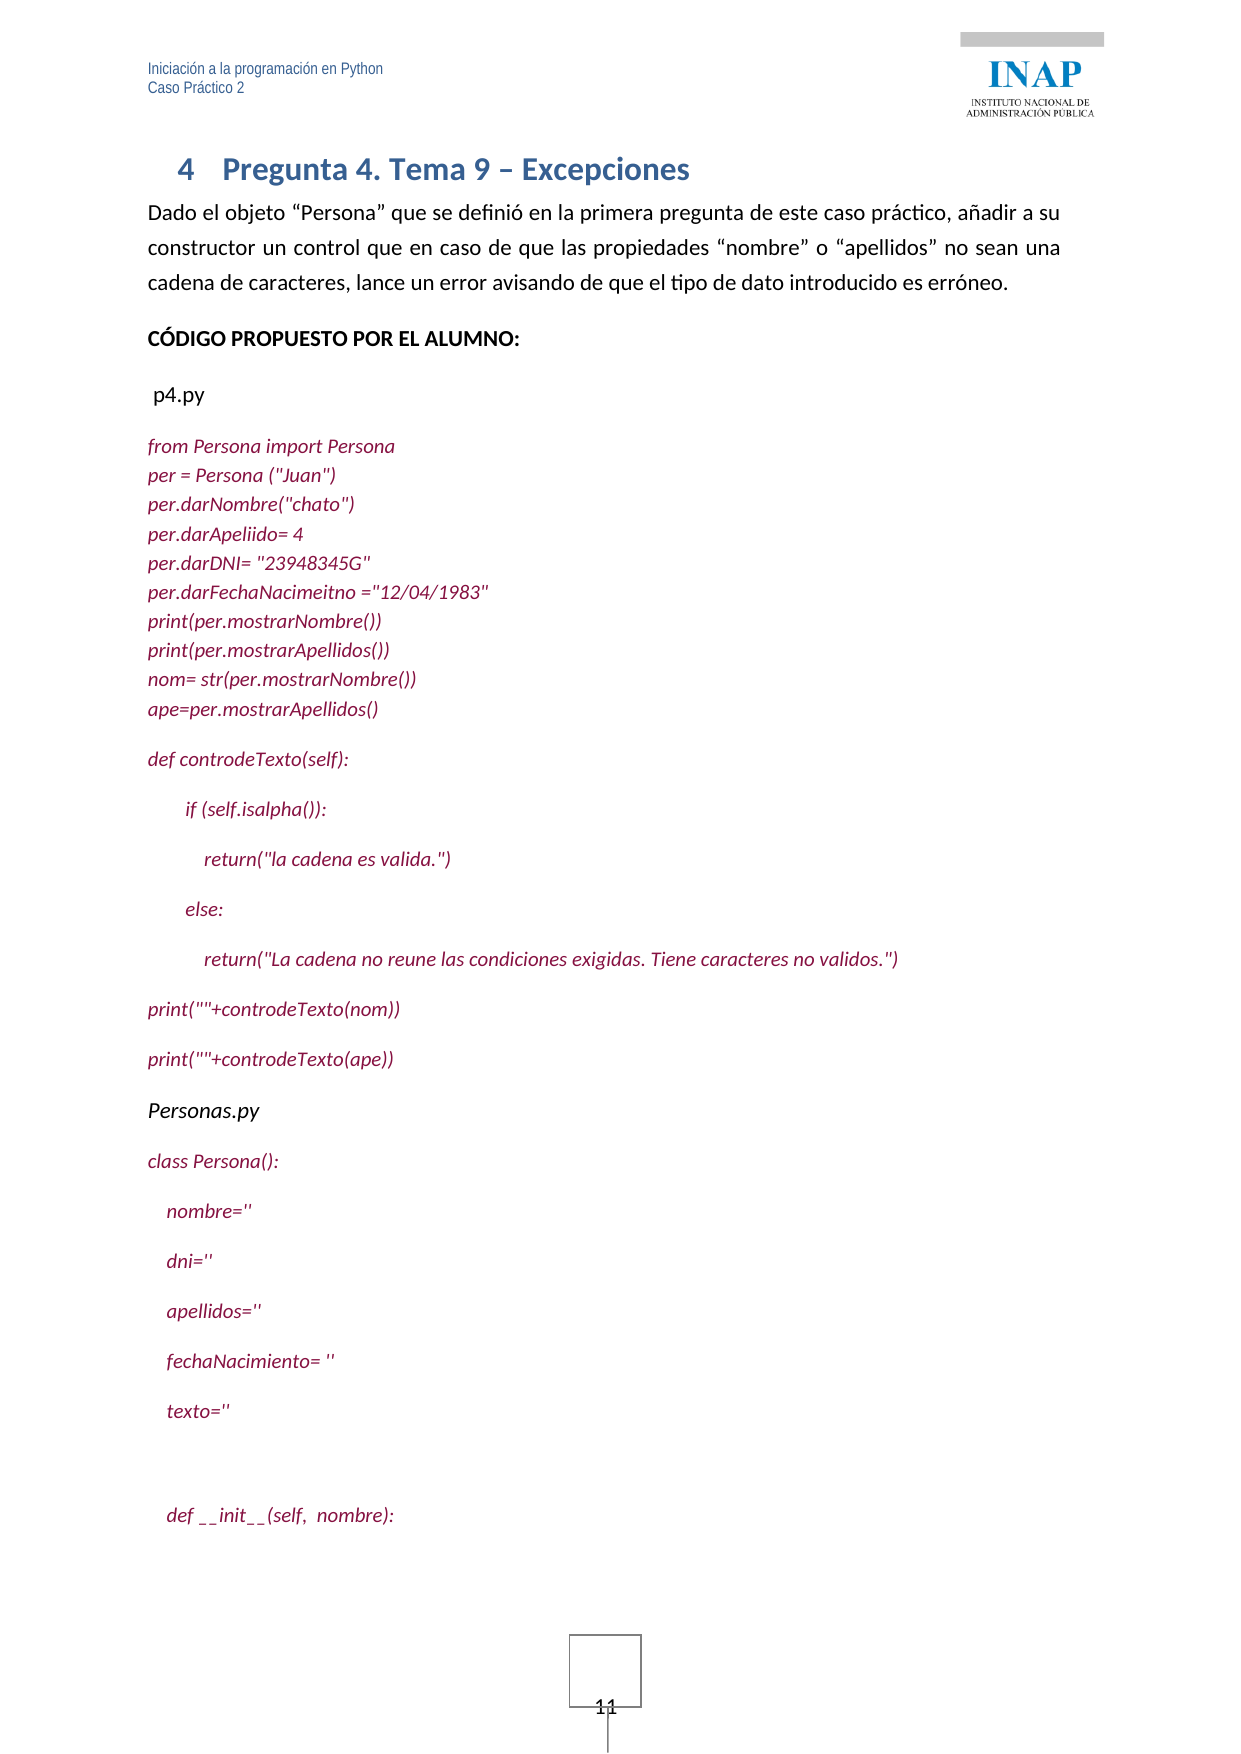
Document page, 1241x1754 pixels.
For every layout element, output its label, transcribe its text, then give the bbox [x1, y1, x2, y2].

text if (self.isalpha()): [148, 796, 1063, 821]
text apellidos='' [148, 1299, 1063, 1324]
picture [960, 32, 1105, 134]
text fechaNacimiento= '' [148, 1349, 1063, 1374]
text print(""+controdeTexto(nom)) [148, 996, 1063, 1021]
text class Persona(): [148, 1149, 1063, 1174]
text Personas.py [148, 1096, 1063, 1124]
text return("la cadena es valida.") [148, 846, 1063, 871]
subtitle Pregunta 4. Tema 9 – Excepciones [177, 148, 1063, 188]
text from Persona import Persona per = Persona ("Juan") per.darNombre("chato") per.darApeliido= 4 per.darDNI= "23948345G" per.darFechaNacimeitno ="12/04/1983" print(per.mostrarNombre()) print(per.mostrarApellidos()) nom= str(per.mostrarNombre()) ape=per.mostrarApellidos() [148, 433, 1063, 721]
text texto='' [148, 1399, 1063, 1424]
text CÓDIGO PROPUESTO POR EL ALUMNO: [148, 324, 1063, 352]
text dni='' [148, 1249, 1063, 1274]
text def controdeTexto(self): [148, 746, 1063, 771]
text Dado el objeto “Persona” que se definió en la primera pregunta de este caso práctico, añadir a su constructor un control que en caso de que las propiedades “nombre” o “apellidos” no sean una cadena de caracteres, lance un error avisando de que el tipo de dato introducido es erróneo. [148, 198, 1063, 297]
text def __init__(self, nombre): [148, 1502, 1063, 1527]
text return("La cadena no reune las condiciones exigidas. Tiene caracteres no validos.") [148, 946, 1063, 971]
text else: [148, 896, 1063, 921]
text p4.py [148, 380, 1063, 408]
text nombre='' [148, 1199, 1063, 1224]
text print(""+controdeTexto(ape)) [148, 1046, 1063, 1071]
